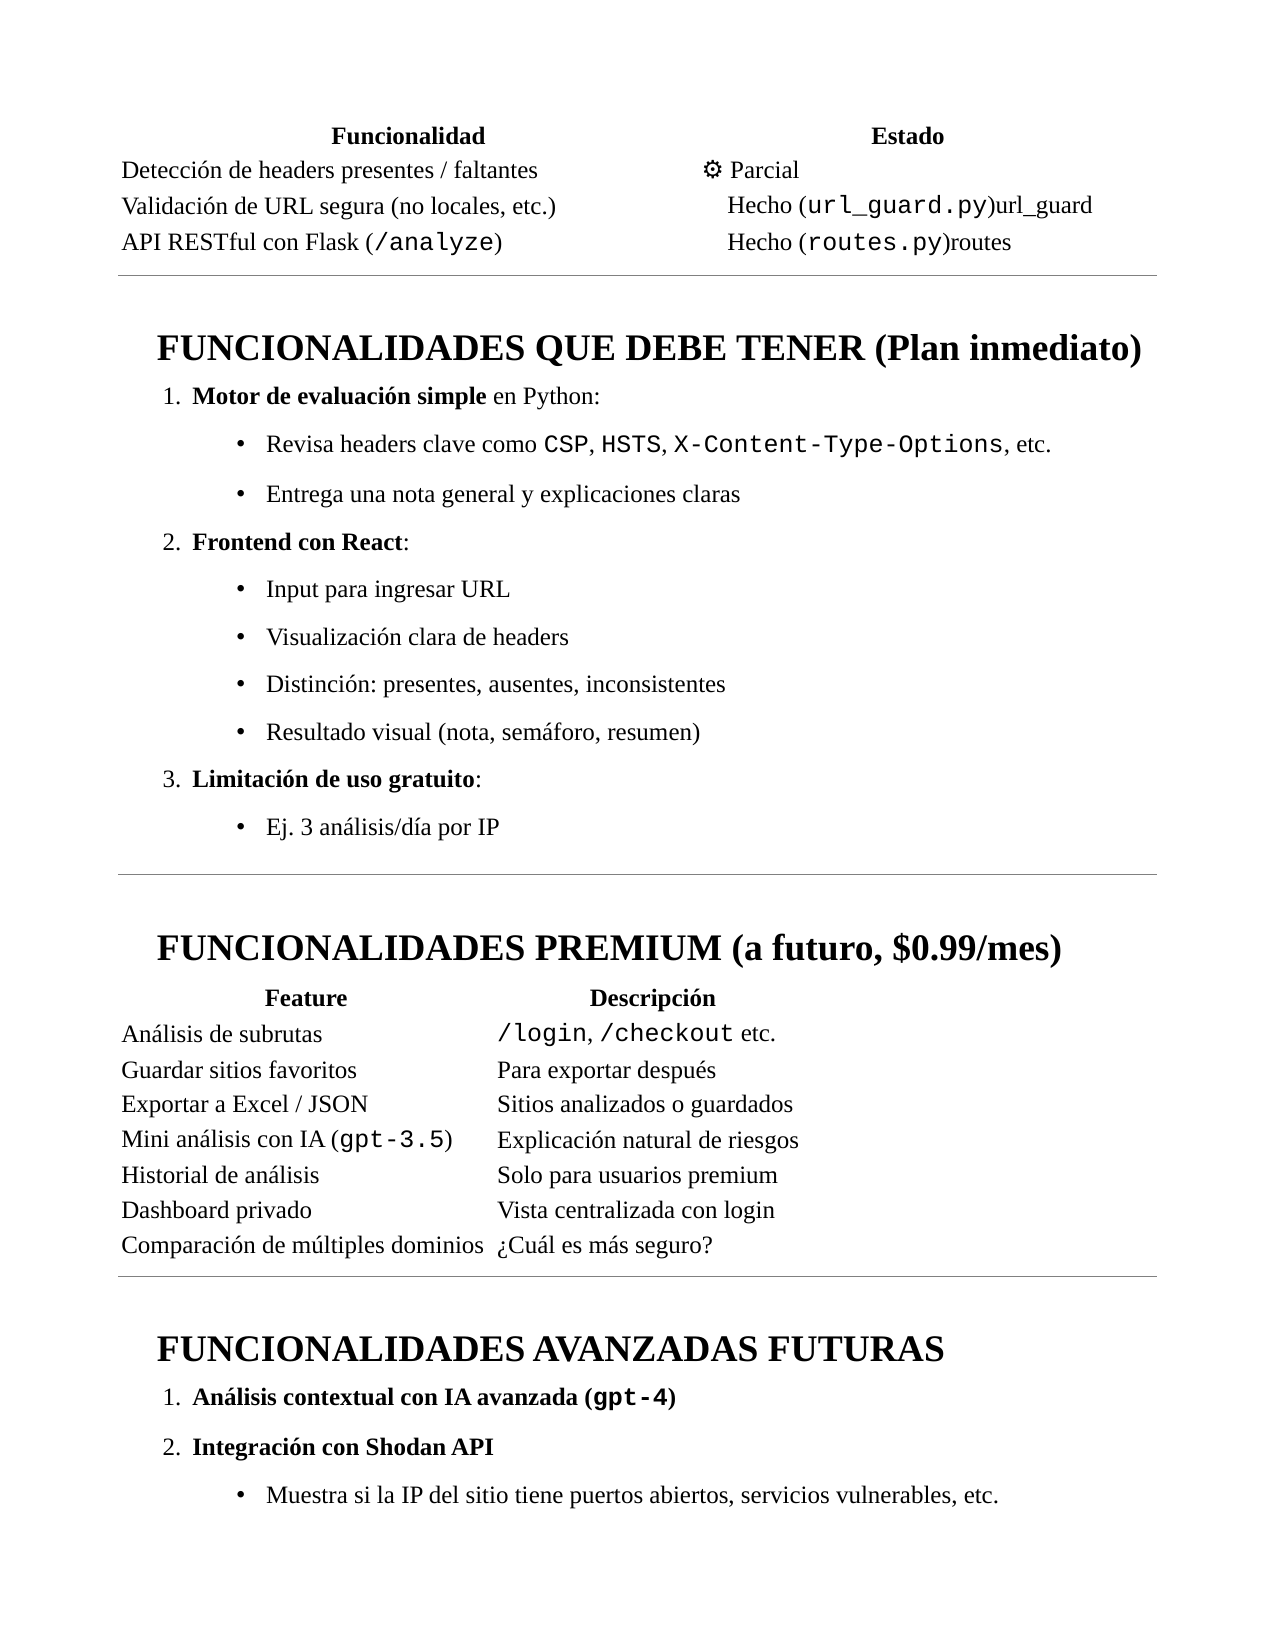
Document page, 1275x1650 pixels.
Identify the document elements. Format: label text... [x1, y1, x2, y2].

list Visualización clara de headers [236, 622, 1157, 651]
table_cell ✅ Hecho (routes.py)routes [699, 224, 1117, 261]
table_cell Mini análisis con IA (gpt-3.5) [118, 1121, 494, 1158]
list Resultado visual (nota, semáforo, resumen) [236, 717, 1157, 746]
list Revisa headers clave como CSP, HSTS, X-Content-Type-Options, etc. [236, 429, 1157, 460]
list Limitación de uso gratuito: [162, 764, 1157, 793]
table_cell Explicación natural de riesgos [494, 1121, 812, 1158]
table_header Estado [699, 118, 1117, 153]
list Distinción: presentes, ausentes, inconsistentes [236, 669, 1157, 698]
table_cell /login, /checkout etc. [494, 1015, 812, 1052]
table_cell Solo para usuarios premium [494, 1158, 812, 1192]
list Frontend con React: [162, 527, 1157, 555]
subtitle 🔮 FUNCIONALIDADES AVANZADAS FUTURAS [118, 1326, 1157, 1369]
table_cell ⚙️ Parcial [699, 153, 1117, 187]
table_cell Vista centralizada con login [494, 1192, 812, 1227]
list Input para ingresar URL [236, 574, 1157, 603]
table_header Feature [118, 981, 494, 1015]
subtitle 💡 FUNCIONALIDADES QUE DEBE TENER (Plan inmediato) [118, 326, 1157, 369]
table_cell Exportar a Excel / JSON [118, 1086, 494, 1121]
table_cell Historial de análisis [118, 1158, 494, 1192]
table_cell Para exportar después [494, 1052, 812, 1086]
list Ej. 3 análisis/día por IP [236, 812, 1157, 841]
table_cell ¿Cuál es más seguro? [494, 1227, 812, 1261]
table_cell Comparación de múltiples dominios [118, 1227, 494, 1261]
table_header Funcionalidad [118, 118, 698, 153]
table_cell API RESTful con Flask (/analyze) [118, 224, 698, 261]
subtitle 🌟 FUNCIONALIDADES PREMIUM (a futuro, $0.99/mes) [118, 925, 1157, 968]
table_cell Detección de headers presentes / faltantes [118, 153, 698, 187]
list Muestra si la IP del sitio tiene puertos abiertos, servicios vulnerables, etc. [236, 1480, 1157, 1508]
list Análisis contextual con IA avanzada (gpt-4) [162, 1382, 1157, 1413]
table_cell Dashboard privado [118, 1192, 494, 1227]
list Entrega una nota general y explicaciones claras [236, 479, 1157, 508]
table_cell Validación de URL segura (no locales, etc.) [118, 187, 698, 224]
table_cell Análisis de subrutas [118, 1015, 494, 1052]
list Motor de evaluación simple en Python: [162, 381, 1157, 410]
list Integración con Shodan API [162, 1432, 1157, 1461]
table_cell ✅ Hecho (url_guard.py)url_guard [699, 187, 1117, 224]
table_header Descripción [494, 981, 812, 1015]
table_cell Guardar sitios favoritos [118, 1052, 494, 1086]
table_cell Sitios analizados o guardados [494, 1086, 812, 1121]
